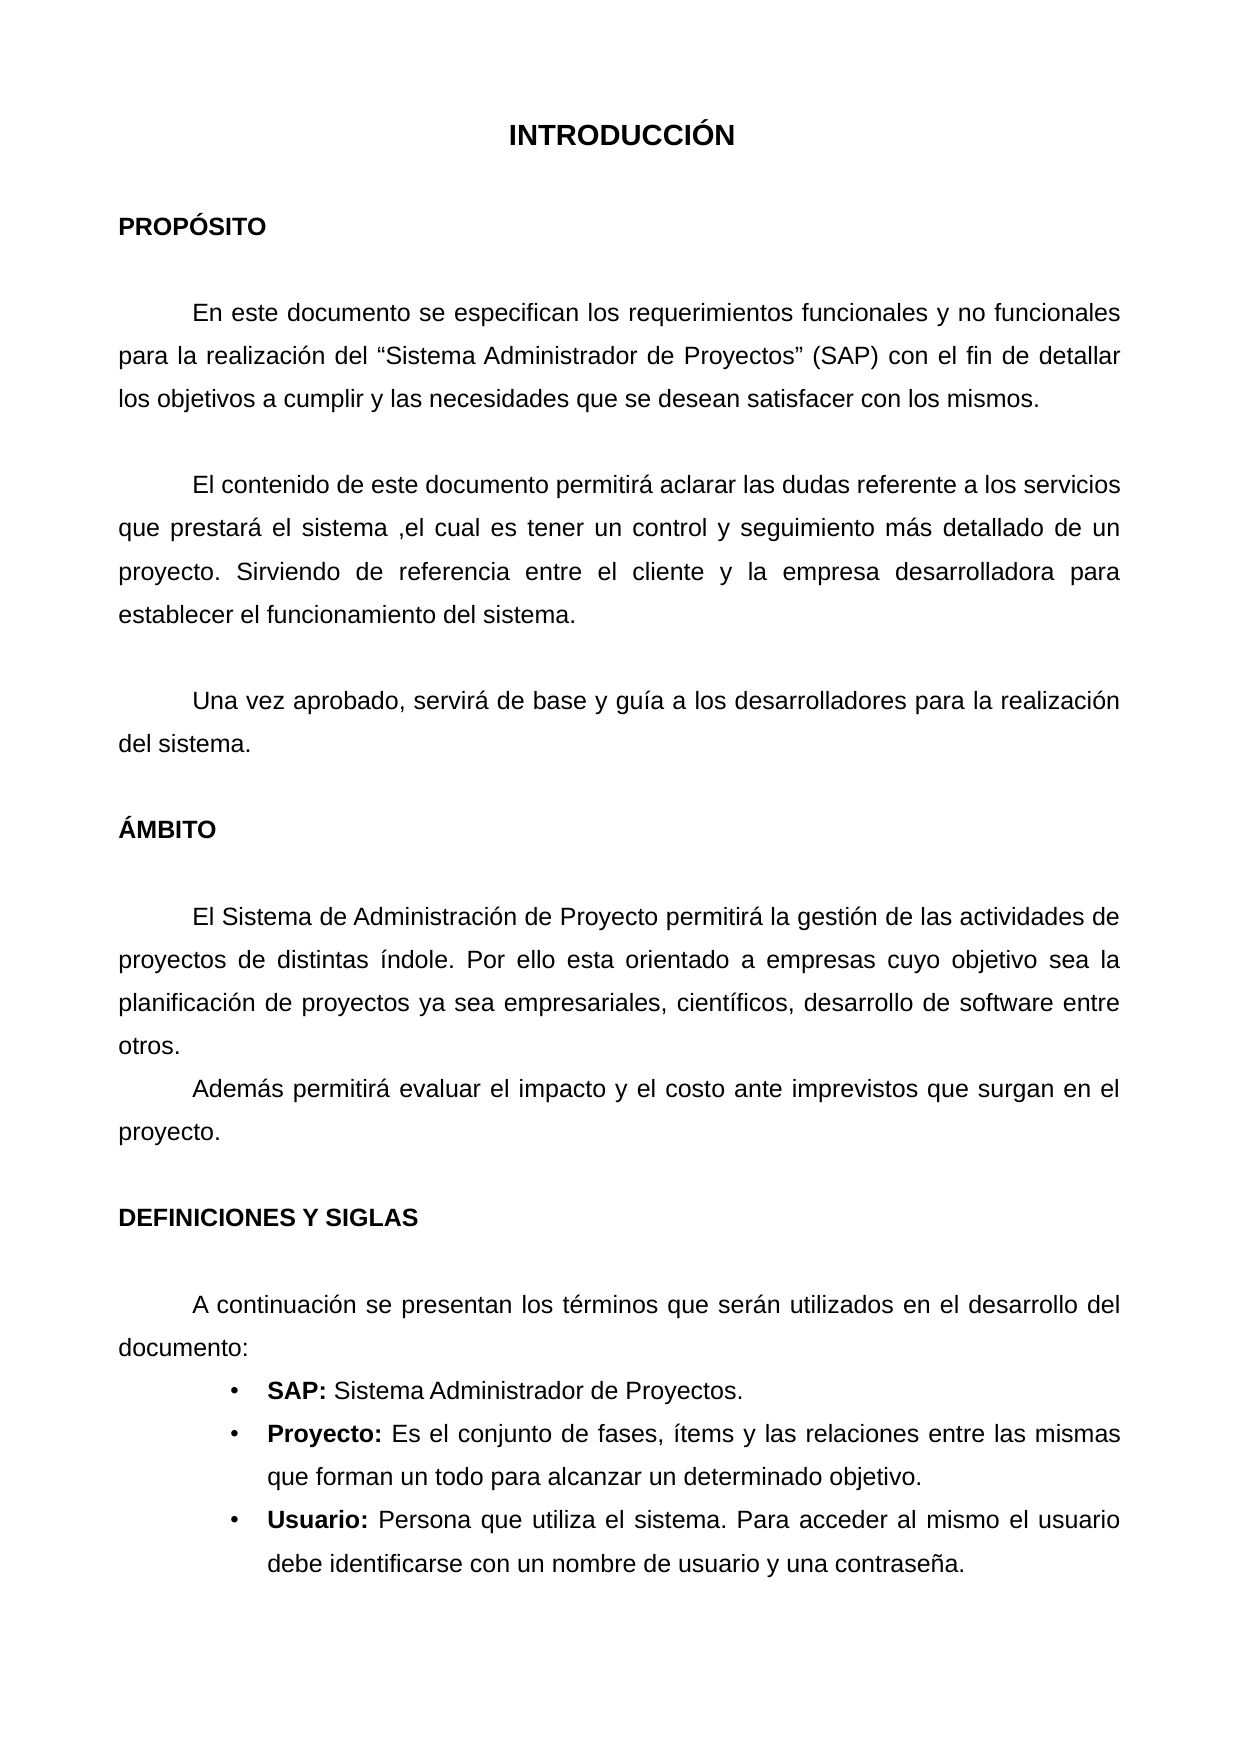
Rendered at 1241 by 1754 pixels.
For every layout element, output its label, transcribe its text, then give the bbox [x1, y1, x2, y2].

text El contenido de este documento permitirá aclarar las dudas referente a los servicios que prestará el sistema ,el cual es tener un control y seguimiento más detallado de un proyecto. Sirviendo de referencia entre el cliente y la empresa desarrolladora para establecer el funcionamiento del sistema. [118, 470, 1122, 628]
list Proyecto: Es el conjunto de fases, ítems y las relaciones entre las mismas que forman un todo para alcanzar un determinado objetivo. [230, 1419, 1122, 1491]
text A continuación se presentan los términos que serán utilizados en el desarrollo del documento: [118, 1290, 1122, 1362]
text El Sistema de Administración de Proyecto permitirá la gestión de las actividades de proyectos de distintas índole. Por ello esta orientado a empresas cuyo objetivo sea la planificación de proyectos ya sea empresariales, científicos, desarrollo de software entre otros. [118, 902, 1122, 1060]
text DEFINICIONES Y SIGLAS [118, 1203, 1122, 1232]
text En este documento se especifican los requerimientos funcionales y no funcionales para la realización del “Sistema Administrador de Proyectos” (SAP) con el fin de detallar los objetivos a cumplir y las necesidades que se desean satisfacer con los mismos. [118, 298, 1122, 413]
text Además permitirá evaluar el impacto y el costo ante imprevistos que surgan en el proyecto. [118, 1074, 1122, 1146]
list Usuario: Persona que utiliza el sistema. Para acceder al mismo el usuario debe identificarse con un nombre de usuario y una contraseña. [230, 1506, 1122, 1577]
text PROPÓSITO [118, 212, 1122, 240]
list INTRODUCCIÓN [122, 118, 1122, 152]
text Una vez aprobado, servirá de base y guía a los desarrolladores para la realización del sistema. [118, 686, 1122, 758]
text ÁMBITO [118, 815, 1122, 844]
list SAP: Sistema Administrador de Proyectos. [230, 1376, 1122, 1405]
